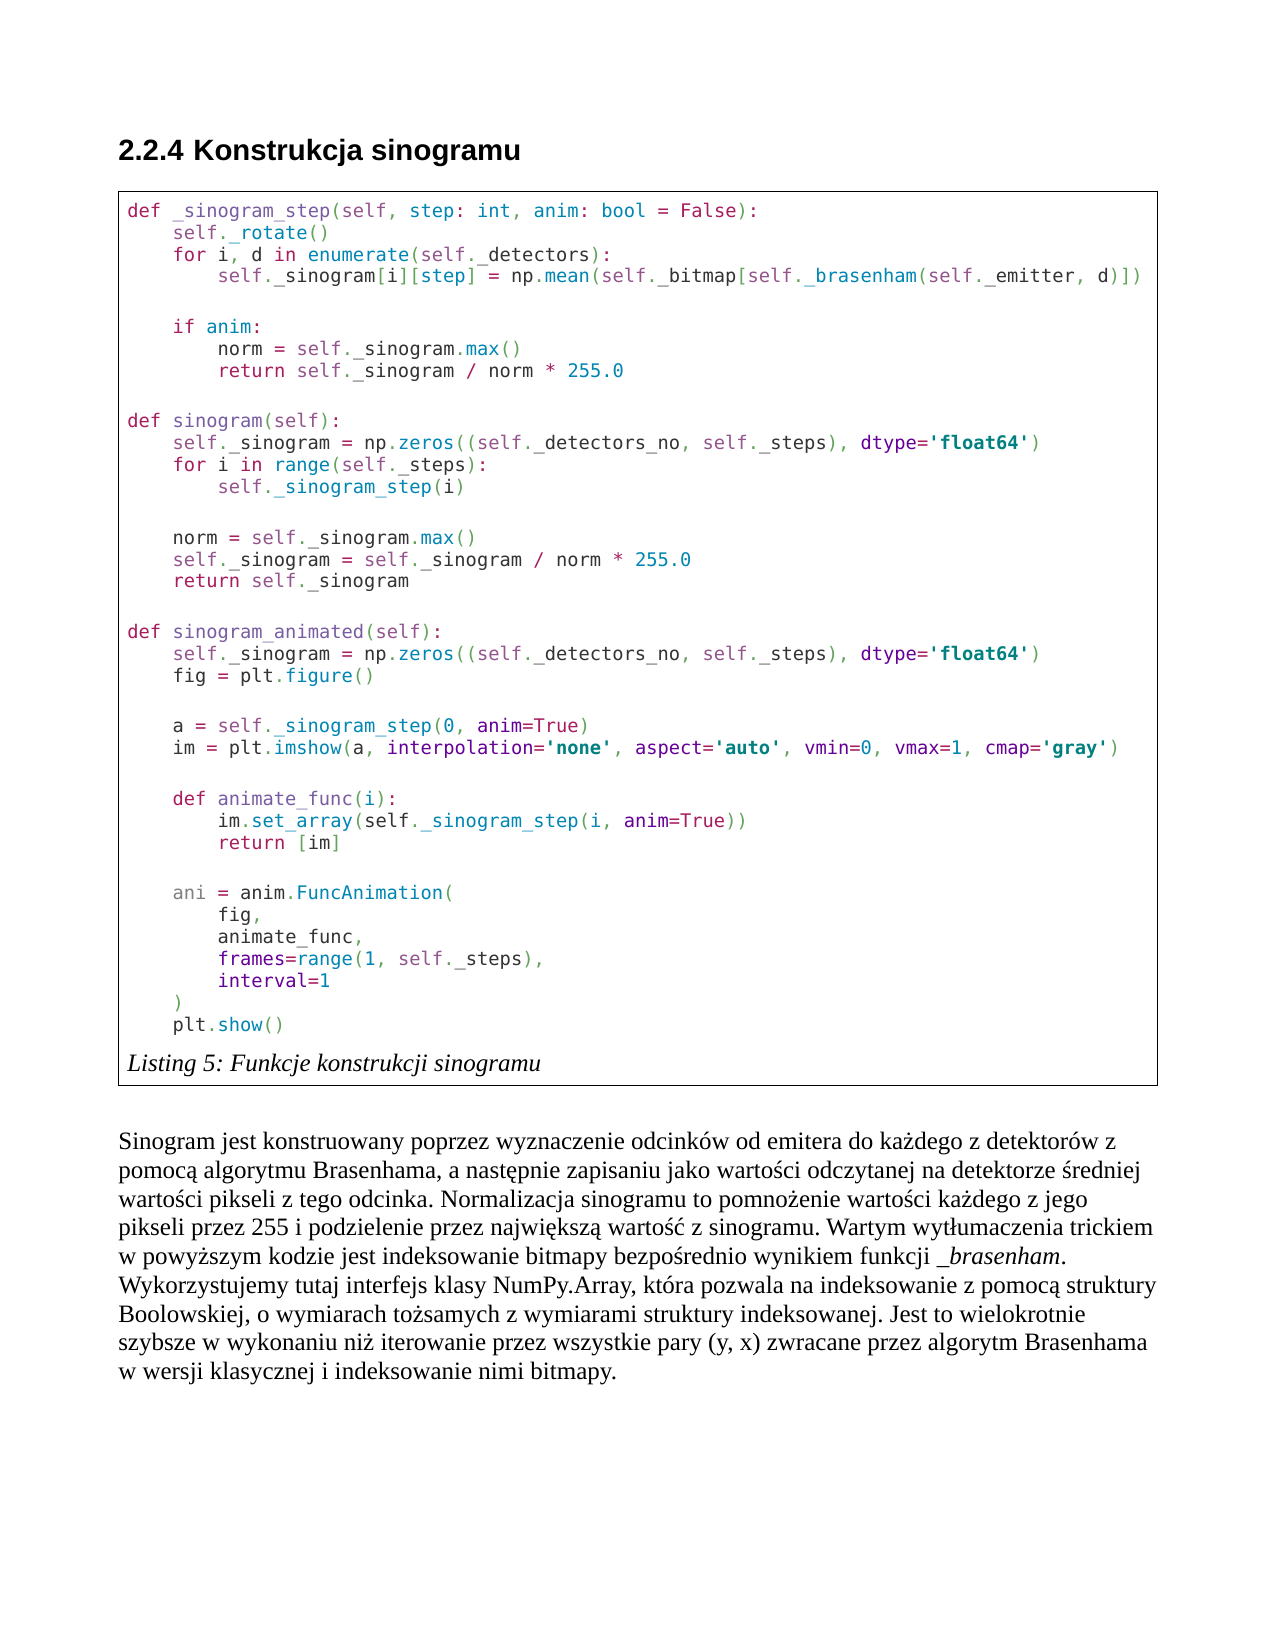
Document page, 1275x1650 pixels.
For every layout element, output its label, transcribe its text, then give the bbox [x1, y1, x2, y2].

text def _sinogram_step(self, step: int, anim: bool = False): self._rotate() for i, d in enumerate(self._detectors): self._sinogram[i][step] = np.mean(self._bitmap[self._brasenham(self._emitter, d)]) if anim: norm = self._sinogram.max() return self._sinogram / norm * 255.0 def sinogram(self): self._sinogram = np.zeros((self._detectors_no, self._steps), dtype='float64') for i in range(self._steps): self._sinogram_step(i) norm = self._sinogram.max() self._sinogram = self._sinogram / norm * 255.0 return self._sinogram def sinogram_animated(self): self._sinogram = np.zeros((self._detectors_no, self._steps), dtype='float64') fig = plt.figure() a = self._sinogram_step(0, anim=True) im = plt.imshow(a, interpolation='none', aspect='auto', vmin=0, vmax=1, cmap='gray') def animate_func(i): im.set_array(self._sinogram_step(i, anim=True)) return [im] ani = anim.FuncAnimation( fig, animate_func, frames=range(1, self._steps), interval=1 ) plt.show() [127, 200, 1148, 1035]
list Listing 5: Funkcje konstrukcji sinogramu [127, 1048, 1148, 1077]
subtitle Konstrukcja sinogramu [118, 133, 1157, 166]
text Sinogram jest konstruowany poprzez wyznaczenie odcinków od emitera do każdego z detektorów z pomocą algorytmu Brasenhama, a następnie zapisaniu jako wartości odczytanej na detektorze średniej wartości pikseli z tego odcinka. Normalizacja sinogramu to pomnożenie wartości każdego z jego pikseli przez 255 i podzielenie przez największą wartość z sinogramu. Wartym wytłumaczenia trickiem w powyższym kodzie jest indeksowanie bitmapy bezpośrednio wynikiem funkcji _brasenham. Wykorzystujemy tutaj interfejs klasy NumPy.Array, która pozwala na indeksowanie z pomocą struktury Boolowskiej, o wymiarach tożsamych z wymiarami struktury indeksowanej. Jest to wielokrotnie szybsze w wykonaniu niż iterowanie przez wszystkie pary (y, x) zwracane przez algorytm Brasenhama w wersji klasycznej i indeksowanie nimi bitmapy. [118, 1126, 1157, 1385]
